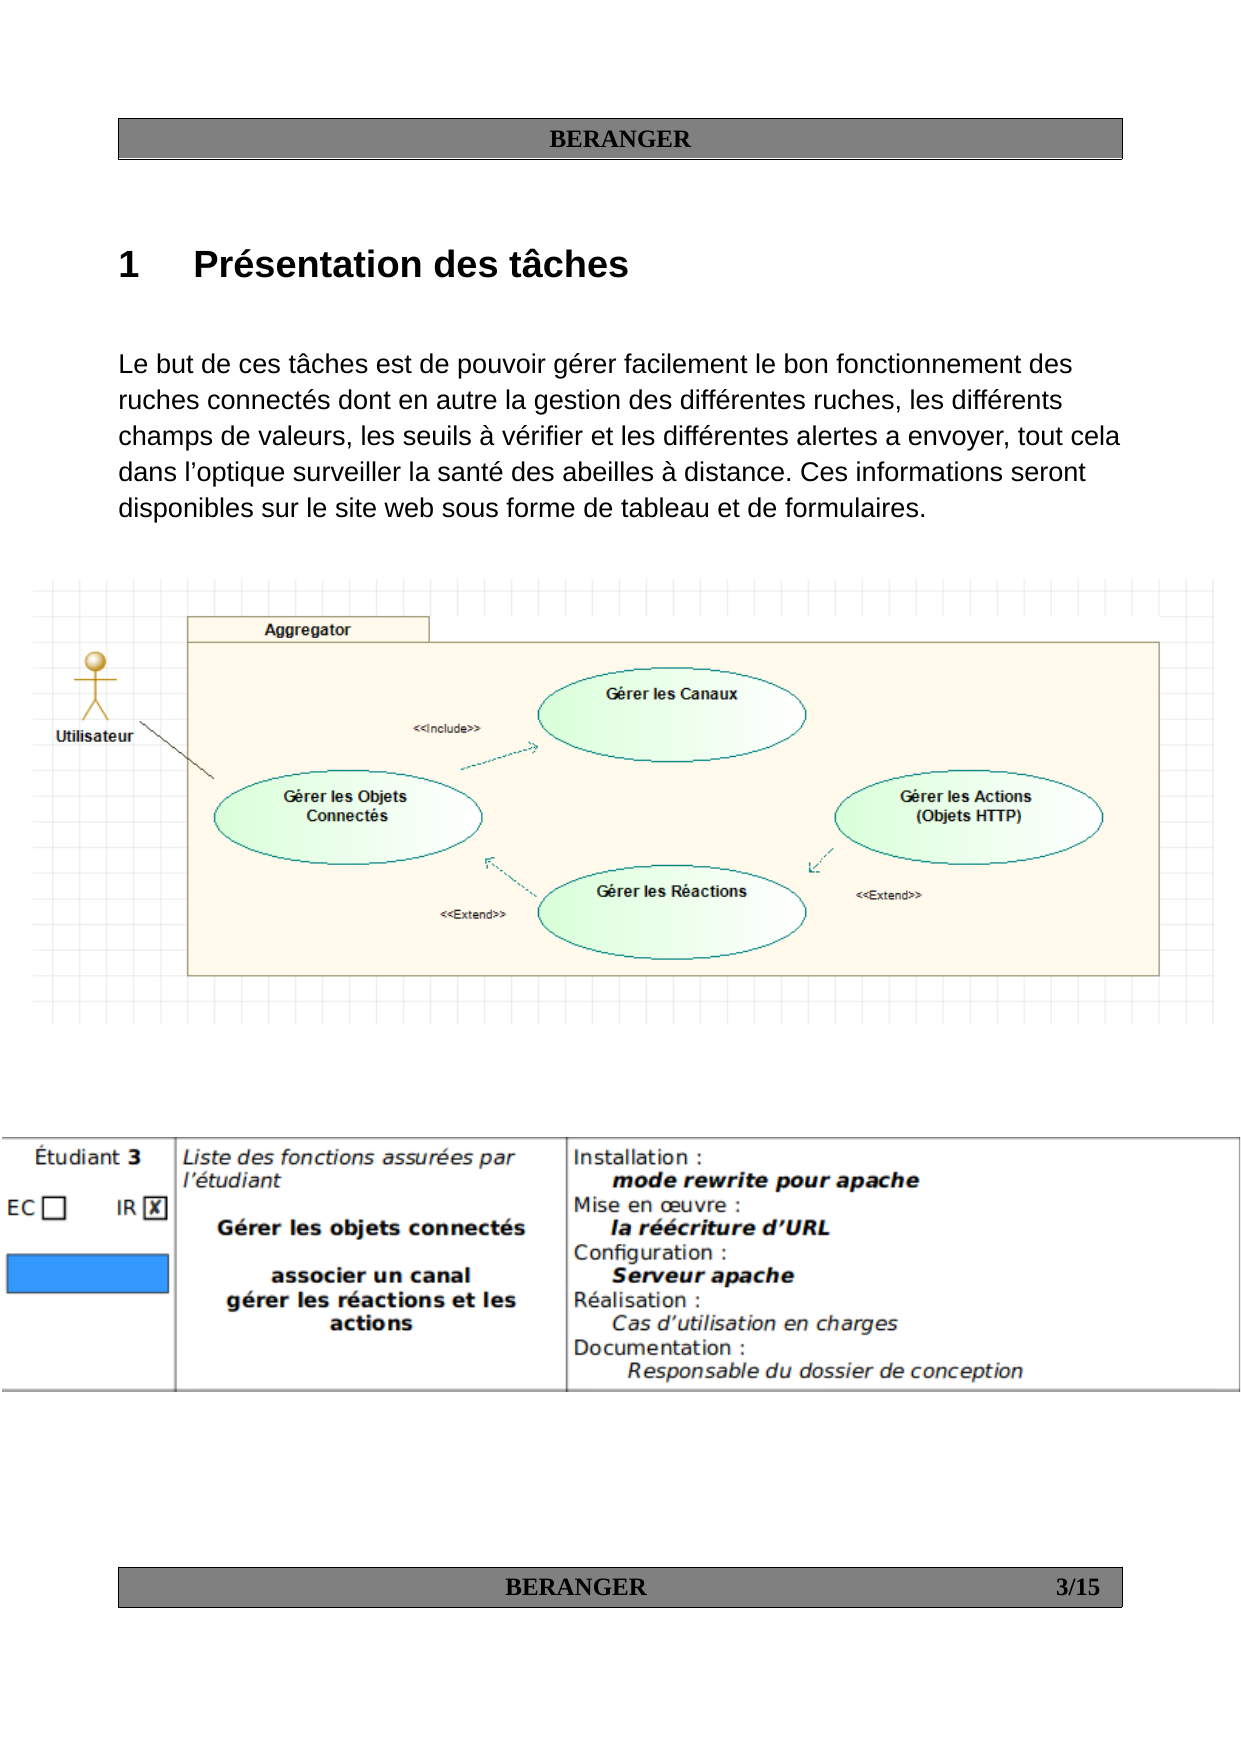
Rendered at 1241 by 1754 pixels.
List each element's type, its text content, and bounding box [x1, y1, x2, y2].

picture [2, 1137, 1241, 1392]
picture [32, 579, 1214, 1024]
subtitle Présentation des tâches [118, 242, 1122, 285]
text Le but de ces tâches est de pouvoir gérer facilement le bon fonctionnement des ruches connectés dont en autre la gestion des différentes ruches, les différents champs de valeurs, les seuils à vérifier et les différentes alertes a envoyer, tout cela dans l’optique surveiller la santé des abeilles à distance. Ces informations seront disponibles sur le site web sous forme de tableau et de formulaires. [118, 348, 1122, 523]
